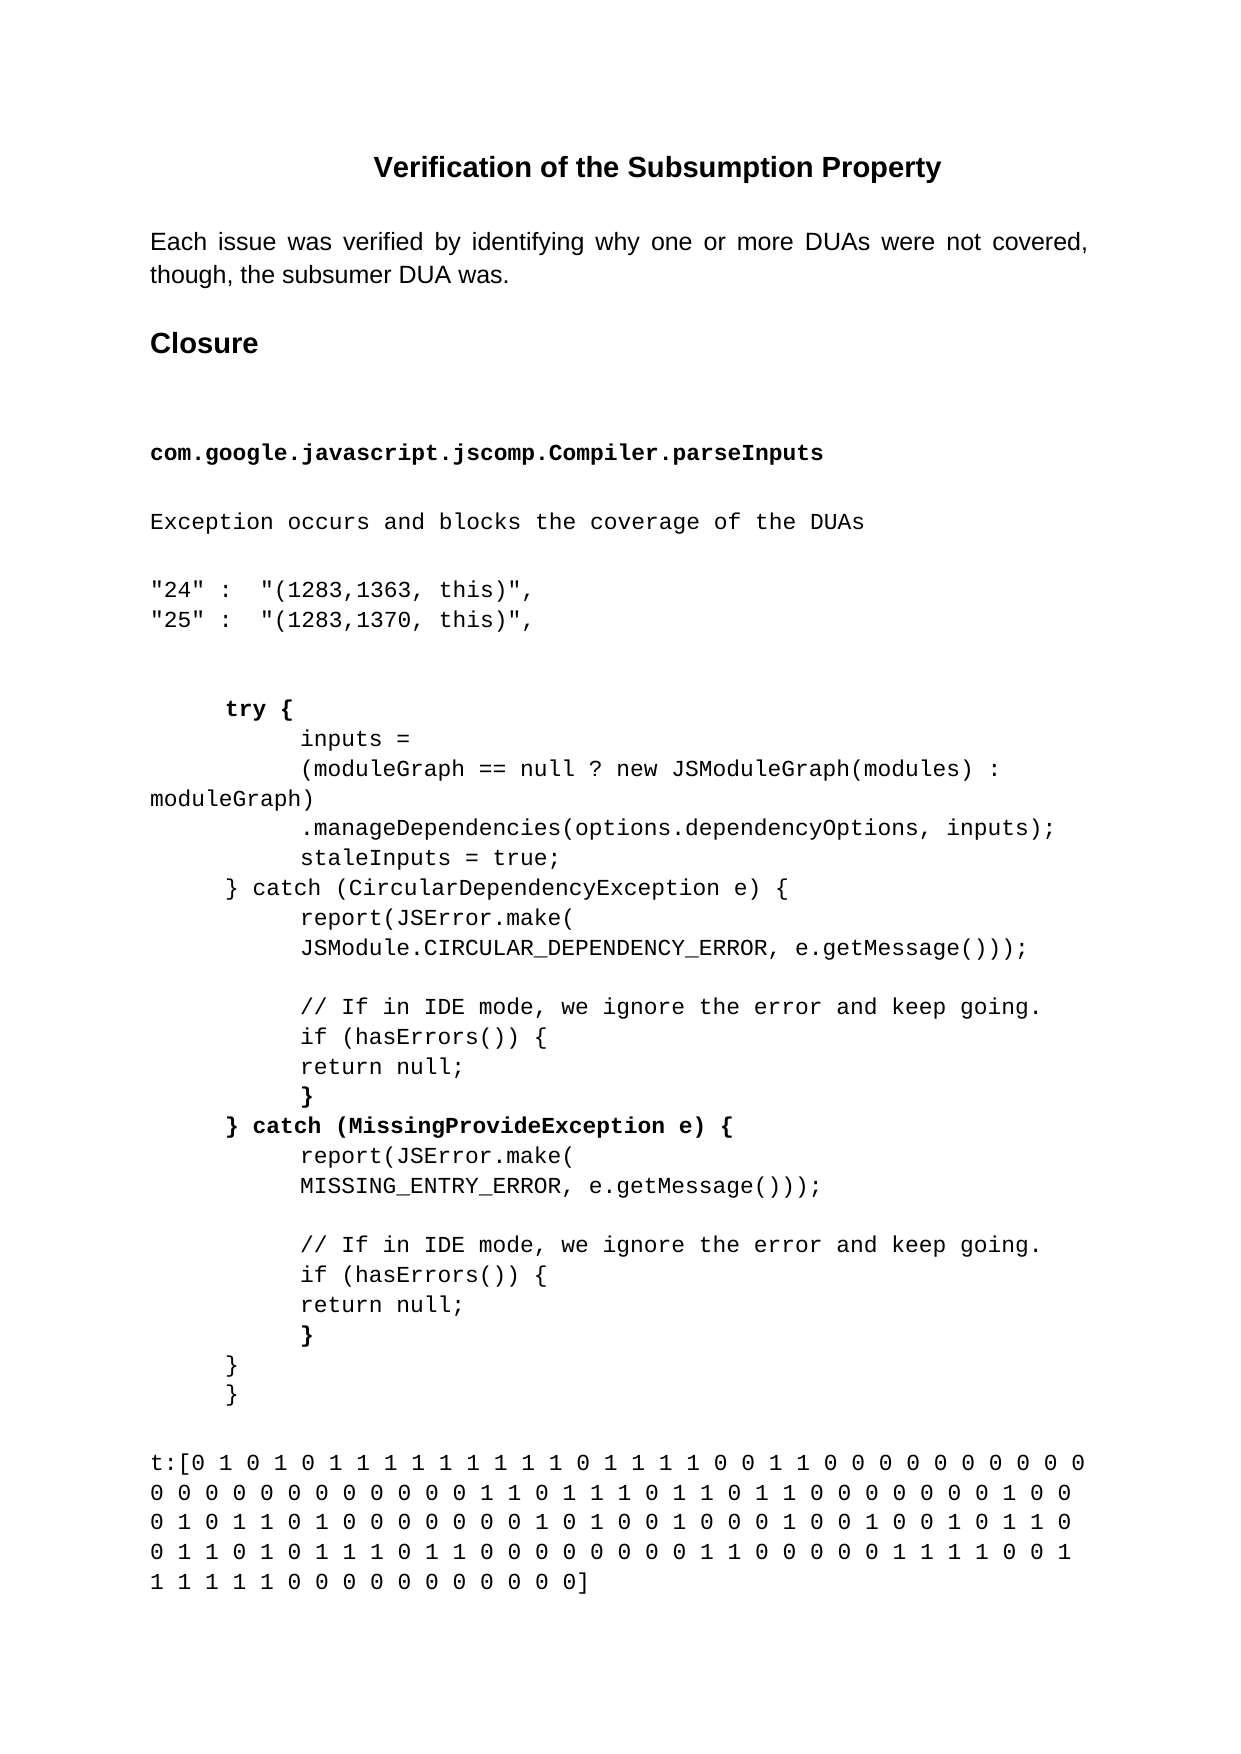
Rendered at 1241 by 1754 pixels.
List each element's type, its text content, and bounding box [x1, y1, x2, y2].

text report(JSError.make( [150, 906, 1090, 932]
text Exception occurs and blocks the coverage of the DUAs [150, 510, 1090, 536]
text if (hasErrors()) { [150, 1264, 1090, 1289]
text .manageDependencies(options.dependencyOptions, inputs); [150, 817, 1090, 843]
text Closure [150, 326, 1090, 360]
text try { [150, 698, 1090, 723]
text } catch (CircularDependencyException e) { [150, 876, 1090, 902]
text report(JSError.make( [150, 1144, 1090, 1170]
text (moduleGraph == null ? new JSModuleGraph(modules) : moduleGraph) [150, 757, 1090, 813]
text Each issue was verified by identifying why one or more DUAs were not covered, though, the subsumer DUA was. [150, 227, 1090, 289]
text // If in IDE mode, we ignore the error and keep going. [150, 996, 1090, 1021]
text if (hasErrors()) { [150, 1025, 1090, 1051]
text inputs = [150, 727, 1090, 753]
text } [150, 1383, 1090, 1409]
text "25" : "(1283,1370, this)", [150, 608, 1090, 634]
text t:[0 1 0 1 0 1 1 1 1 1 1 1 1 1 0 1 1 1 1 0 0 1 1 0 0 0 0 0 0 0 0 0 0 0 0 0 0 0 0 0 0 0 0 0 0 1 1 0 1 1 1 0 1 1 0 1 1 0 0 0 0 0 0 0 1 0 0 0 1 0 1 1 0 1 0 0 0 0 0 0 0 1 0 1 0 0 1 0 0 0 1 0 0 1 0 0 1 0 1 1 0 0 1 1 0 1 0 1 1 1 0 1 1 0 0 0 0 0 0 0 0 1 1 0 0 0 0 0 1 1 1 1 0 0 1 1 1 1 1 1 0 0 0 0 0 0 0 0 0 0 0] [150, 1451, 1090, 1596]
text JSModule.CIRCULAR_DEPENDENCY_ERROR, e.getMessage())); [150, 936, 1090, 962]
text return null; [150, 1055, 1090, 1081]
text return null; [150, 1293, 1090, 1319]
text Verification of the Subsumption Property [150, 150, 1090, 183]
text "24" : "(1283,1363, this)", [150, 578, 1090, 604]
text // If in IDE mode, we ignore the error and keep going. [150, 1234, 1090, 1260]
text } catch (MissingProvideException e) { [150, 1115, 1090, 1141]
text com.google.javascript.jscomp.Compiler.parseInputs [150, 442, 1090, 468]
text } [150, 1323, 1090, 1349]
text } [150, 1353, 1090, 1379]
text MISSING_ENTRY_ERROR, e.getMessage())); [150, 1174, 1090, 1200]
text staleInputs = true; [150, 847, 1090, 872]
text } [150, 1085, 1090, 1111]
